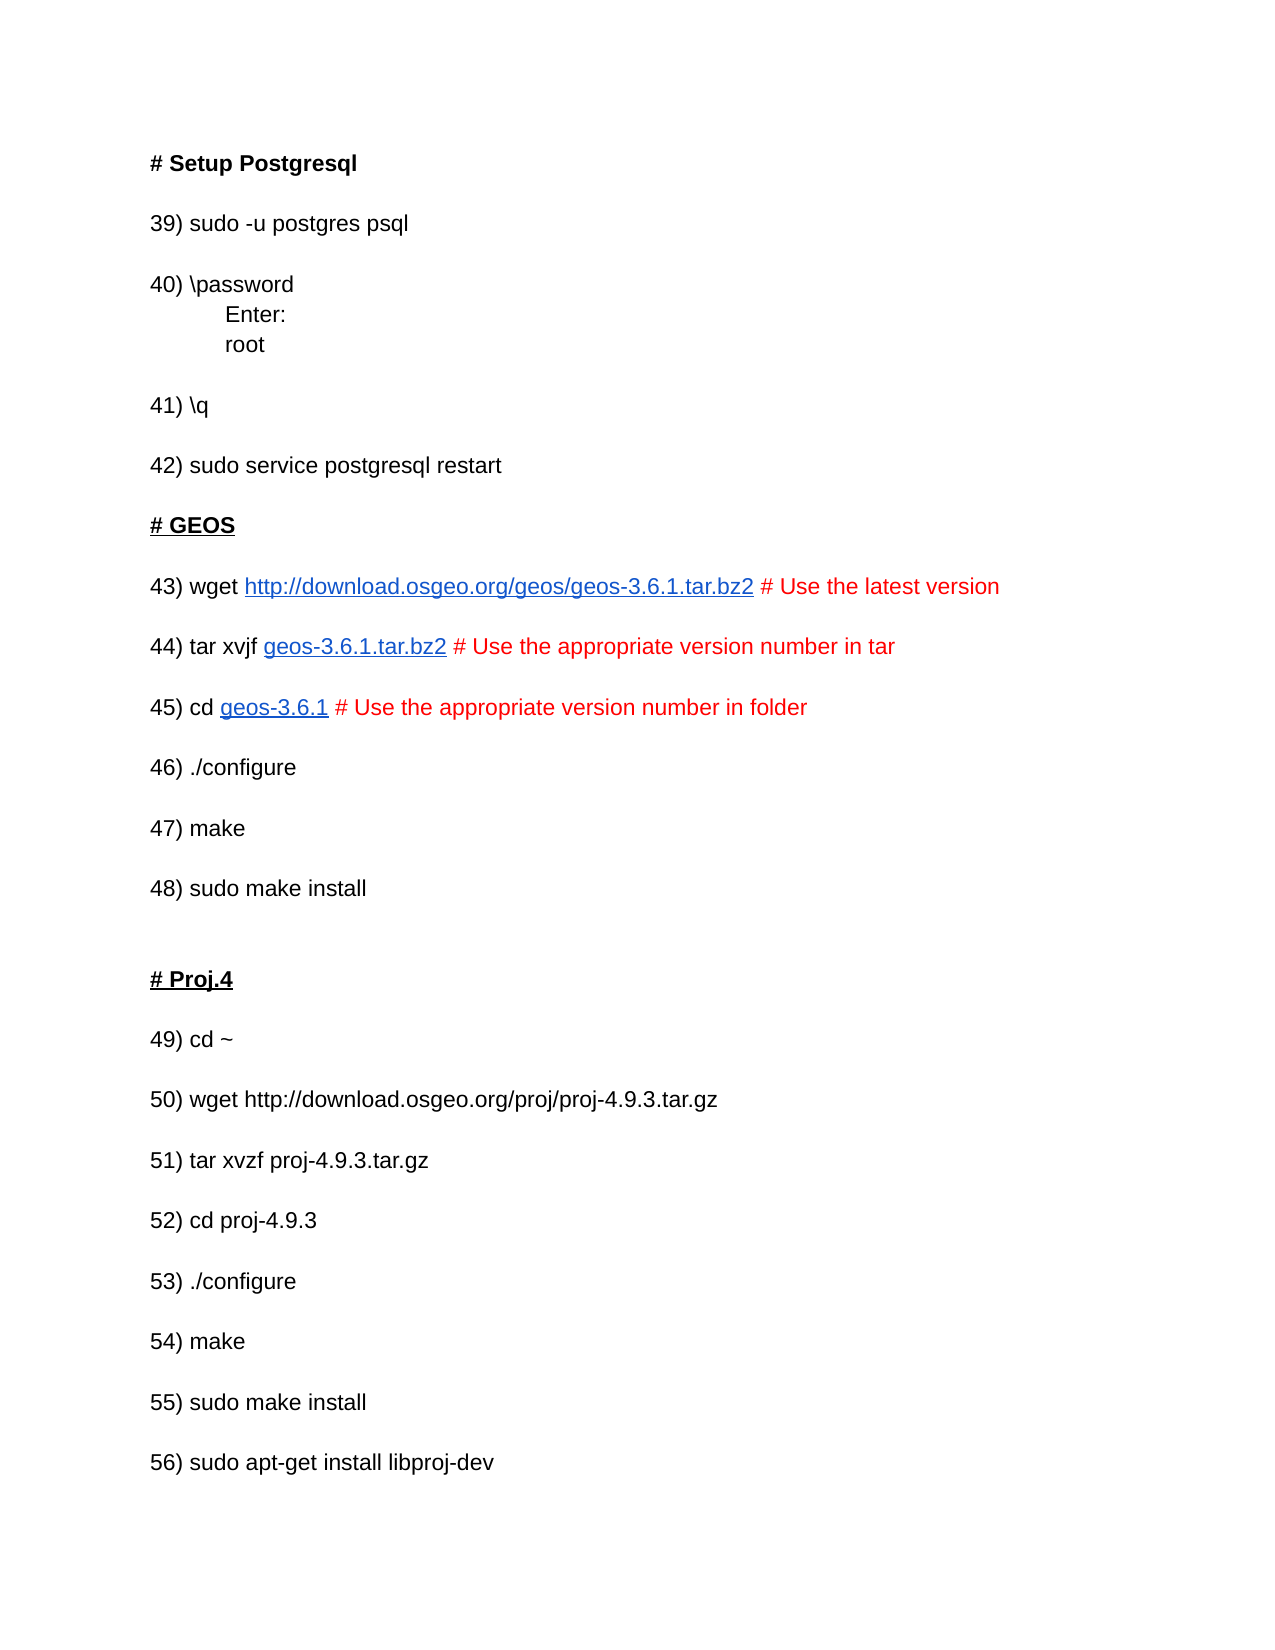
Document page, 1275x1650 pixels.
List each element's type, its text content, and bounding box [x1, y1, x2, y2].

text 44) tar xvjf geos-3.6.1.tar.bz2 # Use the appropriate version number in tar [150, 633, 1125, 660]
text 53) ./configure [150, 1268, 1125, 1294]
text 52) cd proj-4.9.3 [150, 1207, 1125, 1234]
text 41) \q [150, 392, 1125, 418]
text 46) ./configure [150, 754, 1125, 781]
text 56) sudo apt-get install libproj-dev [150, 1449, 1125, 1475]
text # Proj.4 [150, 966, 1125, 992]
text 54) make [150, 1328, 1125, 1354]
text # GEOS [150, 512, 1125, 539]
text 42) sudo service postgresql restart [150, 452, 1125, 478]
text 47) make [150, 814, 1125, 841]
text 49) cd ~ [150, 1026, 1125, 1052]
text Enter: [150, 301, 1125, 327]
text 51) tar xvzf proj-4.9.3.tar.gz [150, 1147, 1125, 1173]
text 55) sudo make install [150, 1388, 1125, 1415]
text 39) sudo -u postgres psql [150, 210, 1125, 237]
text 48) sudo make install [150, 875, 1125, 932]
text # Setup Postgresql [150, 150, 1125, 176]
text 45) cd geos-3.6.1 # Use the appropriate version number in folder [150, 694, 1125, 720]
text root [150, 331, 1125, 358]
text 43) wget http://download.osgeo.org/geos/geos-3.6.1.tar.bz2 # Use the latest version [150, 573, 1125, 599]
text 40) \password [150, 271, 1125, 297]
text 50) wget http://download.osgeo.org/proj/proj-4.9.3.tar.gz [150, 1086, 1125, 1113]
